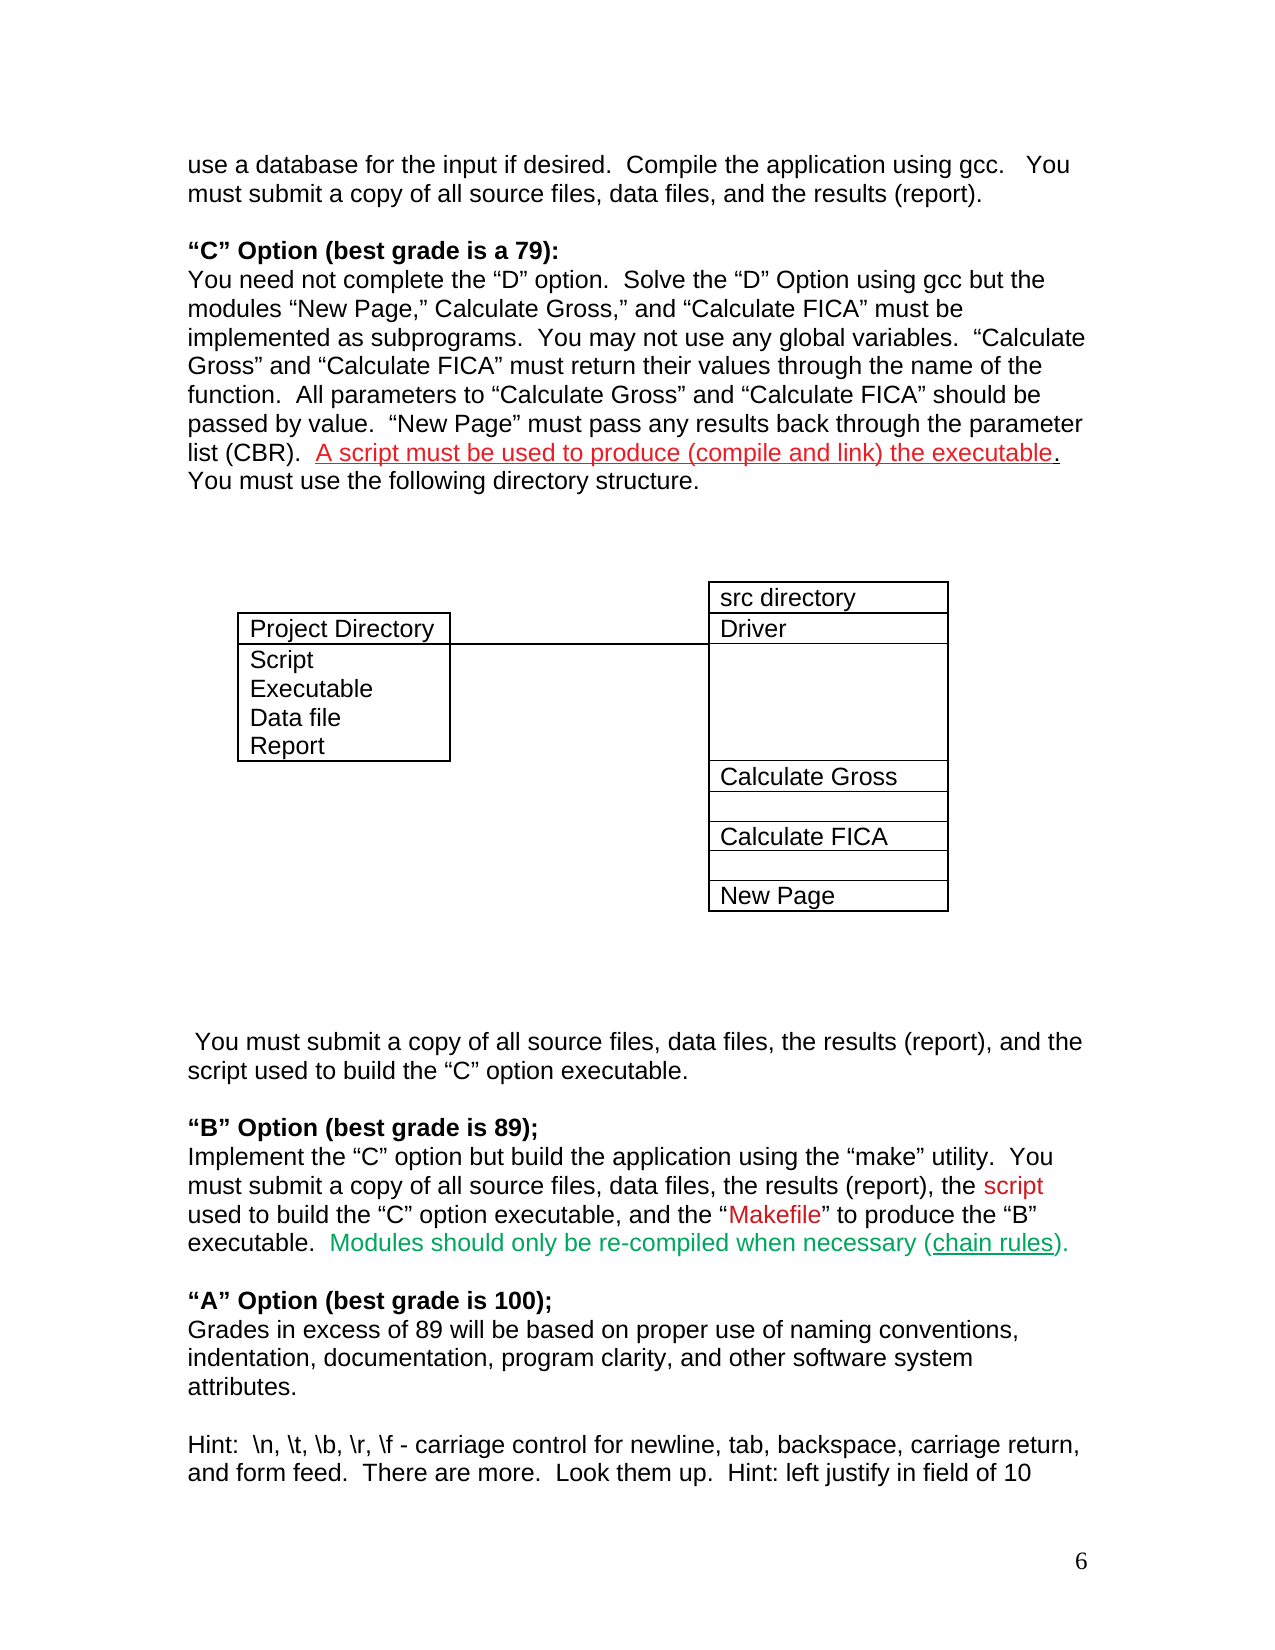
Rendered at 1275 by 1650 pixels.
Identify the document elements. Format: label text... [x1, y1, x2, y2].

table_cell [176, 998, 238, 1027]
table_cell [949, 760, 977, 791]
text “A” Option (best grade is 100); [187, 1286, 1087, 1314]
table_cell [710, 644, 947, 760]
table_header [977, 553, 1099, 581]
table_cell [238, 762, 450, 791]
table_cell [977, 581, 1099, 612]
table_cell [238, 581, 450, 612]
table_cell [450, 910, 579, 941]
table_cell [977, 791, 1099, 821]
table_cell [176, 910, 238, 941]
table_cell [450, 791, 579, 821]
table_cell [977, 970, 1099, 998]
table_cell [450, 821, 579, 850]
table_cell Driver [710, 614, 947, 643]
table_cell [579, 645, 708, 760]
table_cell [579, 880, 708, 910]
table_cell [238, 791, 450, 821]
table_cell [579, 612, 708, 643]
table_cell [977, 941, 1099, 969]
table_cell [176, 581, 238, 612]
table_cell [948, 998, 977, 1027]
table_cell [709, 941, 948, 969]
text “B” Option (best grade is 89); [187, 1113, 1087, 1142]
table_cell [238, 941, 450, 969]
table_cell New Page [710, 881, 947, 910]
table_cell [977, 612, 1099, 643]
table_cell [238, 970, 450, 998]
table_cell Script Executable Data file Report [239, 645, 449, 760]
text Implement the “C” option but build the application using the “make” utility. You must submit a copy of all source files, data files, the results (report), the script used to build the “C” option executable, and the “Makefile” to produce the “B” executable. Modules should only be re-compiled when necessary (chain rules). [187, 1142, 1087, 1257]
table_cell [579, 760, 708, 791]
table_cell Calculate FICA [710, 822, 947, 850]
table_cell [450, 760, 579, 791]
table_cell [450, 941, 579, 969]
table_cell [450, 581, 579, 612]
table_cell [238, 880, 450, 910]
table_cell [579, 910, 708, 941]
table_cell [238, 850, 450, 880]
table_cell [238, 998, 450, 1027]
table_cell [710, 851, 947, 880]
table_cell [949, 581, 977, 612]
table_cell Calculate Gross [710, 761, 947, 791]
table_cell [450, 970, 579, 998]
table_cell src directory [710, 583, 947, 612]
table_cell [948, 941, 977, 969]
table_cell [579, 850, 708, 880]
table_header [238, 553, 450, 581]
table_cell [451, 612, 579, 643]
table_cell [450, 850, 579, 880]
table_cell [176, 612, 237, 643]
table_cell [176, 880, 238, 910]
table_cell [579, 581, 708, 612]
table_cell [579, 821, 708, 850]
table_cell [710, 792, 947, 821]
table_cell [451, 645, 579, 760]
table_cell [450, 880, 579, 910]
table_cell [949, 612, 977, 643]
table_cell [176, 850, 238, 880]
table_cell [949, 643, 977, 760]
table_header [450, 553, 579, 581]
table_cell [176, 643, 237, 760]
table_cell [977, 760, 1099, 791]
table_cell [176, 821, 238, 850]
table_cell [238, 910, 450, 941]
table_cell [977, 850, 1099, 880]
table_cell [176, 970, 238, 998]
table_header [579, 553, 708, 581]
table_cell [948, 910, 977, 941]
table_cell [238, 821, 450, 850]
table_cell [977, 643, 1099, 760]
table_cell [579, 970, 708, 998]
table_header [176, 553, 238, 581]
table_cell [709, 998, 948, 1027]
table_cell [176, 941, 238, 969]
text use a database for the input if desired. Compile the application using gcc. You must submit a copy of all source files, data files, and the results (report). [187, 150, 1087, 207]
text You must submit a copy of all source files, data files, the results (report), and the script used to build the “C” option executable. [187, 1027, 1087, 1084]
table_cell [949, 821, 977, 850]
table_cell [176, 791, 238, 821]
table_cell [176, 760, 238, 791]
table_cell [977, 821, 1099, 850]
table_cell Project Directory [239, 614, 449, 643]
text Hint: \n, \t, \b, \r, \f - carriage control for newline, tab, backspace, carriage return, and form feed. There are more. Look them up. Hint: left justify in field of 10 [187, 1429, 1087, 1487]
table_cell [579, 998, 708, 1027]
table_cell [977, 910, 1099, 941]
text Grades in excess of 89 will be based on proper use of naming conventions, indentation, documentation, program clarity, and other software system attributes. [187, 1314, 1087, 1401]
table_cell [977, 998, 1099, 1027]
table_cell [949, 791, 977, 821]
table_cell [709, 912, 948, 941]
table_cell [948, 970, 977, 998]
table_cell [579, 791, 708, 821]
table_header [709, 553, 948, 581]
table_cell [949, 880, 977, 910]
table_cell [949, 850, 977, 880]
text “C” Option (best grade is a 79): [187, 236, 1087, 265]
text You need not complete the “D” option. Solve the “D” Option using gcc but the modules “New Page,” Calculate Gross,” and “Calculate FICA” must be implemented as subprograms. You may not use any global variables. “Calculate Gross” and “Calculate FICA” must return their values through the name of the function. All parameters to “Calculate Gross” and “Calculate FICA” should be passed by value. “New Page” must pass any results back through the parameter list (CBR). A script must be used to produce (compile and link) the executable. You must use the following directory structure. [187, 265, 1087, 495]
table_cell [977, 880, 1099, 910]
table_cell [579, 941, 708, 969]
table_cell [450, 998, 579, 1027]
table_cell [709, 970, 948, 998]
table_header [948, 553, 977, 581]
